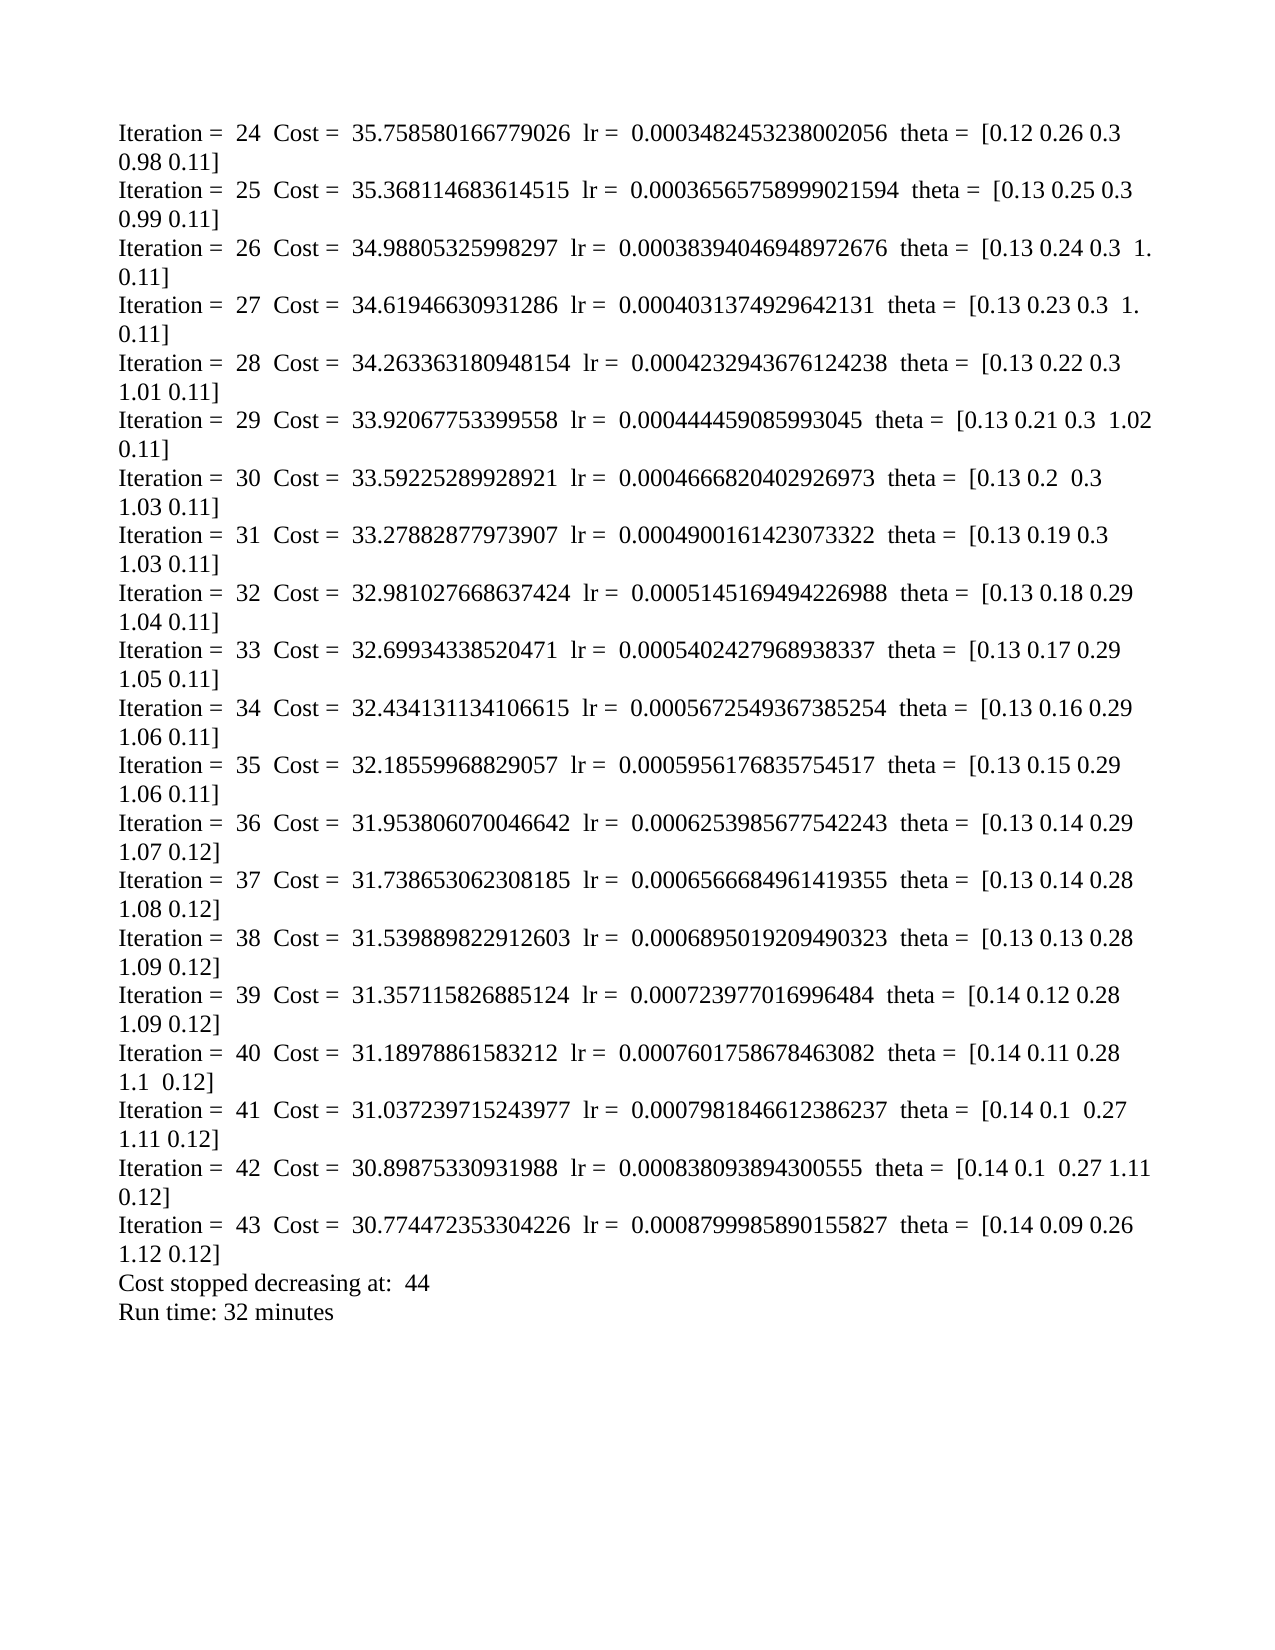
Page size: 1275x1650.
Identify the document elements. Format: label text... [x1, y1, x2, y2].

text Iteration = 39 Cost = 31.357115826885124 lr = 0.000723977016996484 theta = [0.14 0.12 0.28 1.09 0.12] [118, 981, 1157, 1038]
text Cost stopped decreasing at: 44 [118, 1268, 1157, 1297]
text Iteration = 26 Cost = 34.98805325998297 lr = 0.00038394046948972676 theta = [0.13 0.24 0.3 1. 0.11] [118, 233, 1157, 291]
text Iteration = 38 Cost = 31.539889822912603 lr = 0.0006895019209490323 theta = [0.13 0.13 0.28 1.09 0.12] [118, 923, 1157, 981]
text Iteration = 31 Cost = 33.27882877973907 lr = 0.0004900161423073322 theta = [0.13 0.19 0.3 1.03 0.11] [118, 521, 1157, 578]
text Iteration = 32 Cost = 32.981027668637424 lr = 0.0005145169494226988 theta = [0.13 0.18 0.29 1.04 0.11] [118, 578, 1157, 636]
text Iteration = 29 Cost = 33.92067753399558 lr = 0.000444459085993045 theta = [0.13 0.21 0.3 1.02 0.11] [118, 406, 1157, 463]
text Iteration = 43 Cost = 30.774472353304226 lr = 0.0008799985890155827 theta = [0.14 0.09 0.26 1.12 0.12] [118, 1211, 1157, 1268]
text Iteration = 37 Cost = 31.738653062308185 lr = 0.0006566684961419355 theta = [0.13 0.14 0.28 1.08 0.12] [118, 866, 1157, 923]
text Iteration = 41 Cost = 31.037239715243977 lr = 0.0007981846612386237 theta = [0.14 0.1 0.27 1.11 0.12] [118, 1096, 1157, 1153]
text Iteration = 42 Cost = 30.89875330931988 lr = 0.000838093894300555 theta = [0.14 0.1 0.27 1.11 0.12] [118, 1153, 1157, 1211]
text Iteration = 35 Cost = 32.18559968829057 lr = 0.0005956176835754517 theta = [0.13 0.15 0.29 1.06 0.11] [118, 751, 1157, 808]
text Iteration = 33 Cost = 32.69934338520471 lr = 0.0005402427968938337 theta = [0.13 0.17 0.29 1.05 0.11] [118, 636, 1157, 693]
text Iteration = 25 Cost = 35.368114683614515 lr = 0.00036565758999021594 theta = [0.13 0.25 0.3 0.99 0.11] [118, 176, 1157, 233]
text Iteration = 28 Cost = 34.263363180948154 lr = 0.0004232943676124238 theta = [0.13 0.22 0.3 1.01 0.11] [118, 348, 1157, 406]
text Iteration = 30 Cost = 33.59225289928921 lr = 0.0004666820402926973 theta = [0.13 0.2 0.3 1.03 0.11] [118, 463, 1157, 521]
text Iteration = 34 Cost = 32.434131134106615 lr = 0.0005672549367385254 theta = [0.13 0.16 0.29 1.06 0.11] [118, 693, 1157, 751]
text Iteration = 40 Cost = 31.18978861583212 lr = 0.0007601758678463082 theta = [0.14 0.11 0.28 1.1 0.12] [118, 1038, 1157, 1096]
text Run time: 32 minutes [118, 1297, 1157, 1326]
text Iteration = 36 Cost = 31.953806070046642 lr = 0.0006253985677542243 theta = [0.13 0.14 0.29 1.07 0.12] [118, 808, 1157, 866]
text Iteration = 24 Cost = 35.758580166779026 lr = 0.0003482453238002056 theta = [0.12 0.26 0.3 0.98 0.11] [118, 118, 1157, 176]
text Iteration = 27 Cost = 34.61946630931286 lr = 0.0004031374929642131 theta = [0.13 0.23 0.3 1. 0.11] [118, 291, 1157, 348]
